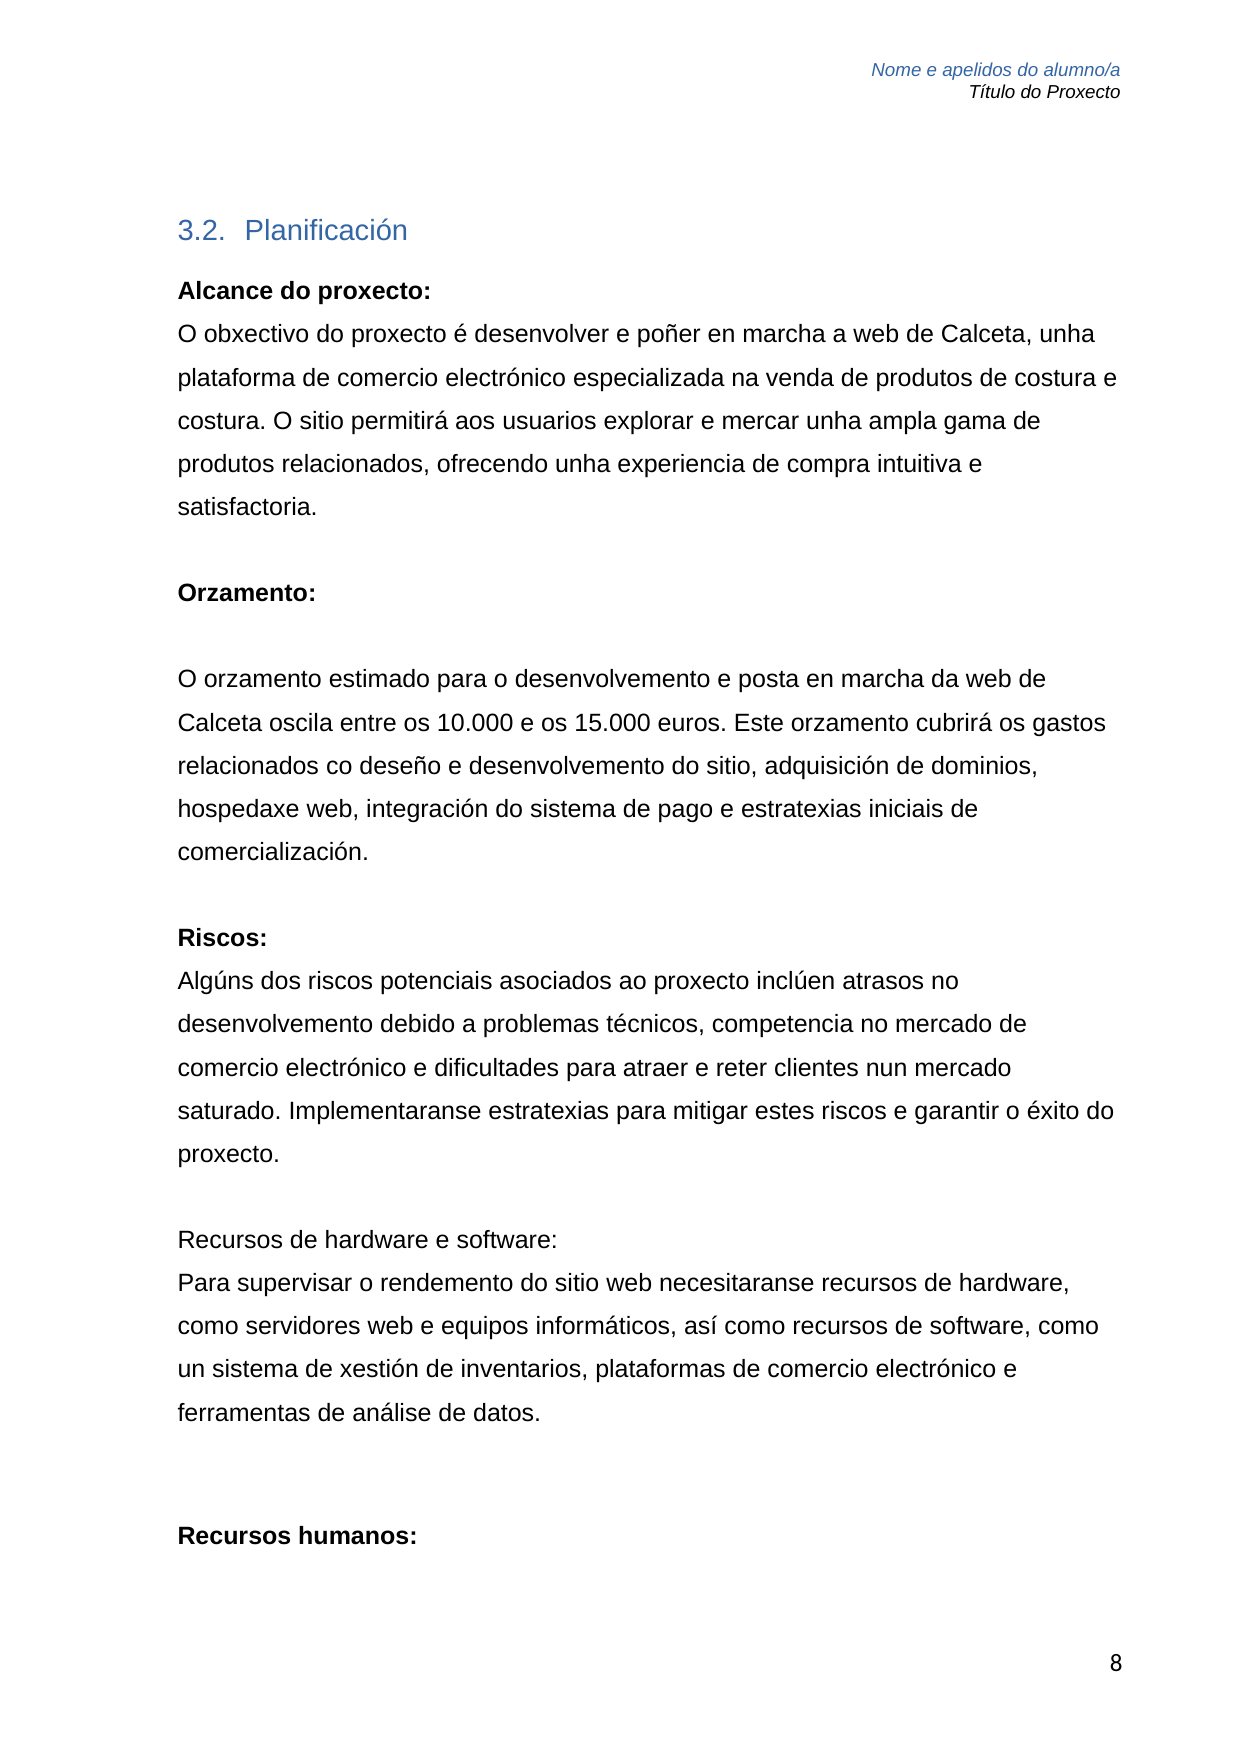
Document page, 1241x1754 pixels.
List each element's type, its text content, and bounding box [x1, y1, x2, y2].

text Recursos de hardware e software: [177, 1225, 1122, 1254]
text Algúns dos riscos potenciais asociados ao proxecto inclúen atrasos no desenvolvemento debido a problemas técnicos, competencia no mercado de comercio electrónico e dificultades para atraer e reter clientes nun mercado saturado. Implementaranse estratexias para mitigar estes riscos e garantir o éxito do proxecto. [177, 966, 1122, 1167]
text O orzamento estimado para o desenvolvemento e posta en marcha da web de Calceta oscila entre os 10.000 e os 15.000 euros. Este orzamento cubrirá os gastos relacionados co deseño e desenvolvemento do sitio, adquisición de dominios, hospedaxe web, integración do sistema de pago e estratexias iniciais de comercialización. [177, 664, 1122, 866]
subtitle Planificación [177, 213, 1122, 247]
text Para supervisar o rendemento do sitio web necesitaranse recursos de hardware, como servidores web e equipos informáticos, así como recursos de software, como un sistema de xestión de inventarios, plataformas de comercio electrónico e ferramentas de análise de datos. [177, 1268, 1122, 1426]
text O obxectivo do proxecto é desenvolver e poñer en marcha a web de Calceta, unha plataforma de comercio electrónico especializada na venda de produtos de costura e costura. O sitio permitirá aos usuarios explorar e mercar unha ampla gama de produtos relacionados, ofrecendo unha experiencia de compra intuitiva e satisfactoria. [177, 319, 1122, 521]
text Riscos: [177, 923, 1122, 952]
text Orzamento: [177, 578, 1122, 607]
text Alcance do proxecto: [177, 276, 1122, 305]
text Recursos humanos: [177, 1521, 1122, 1550]
